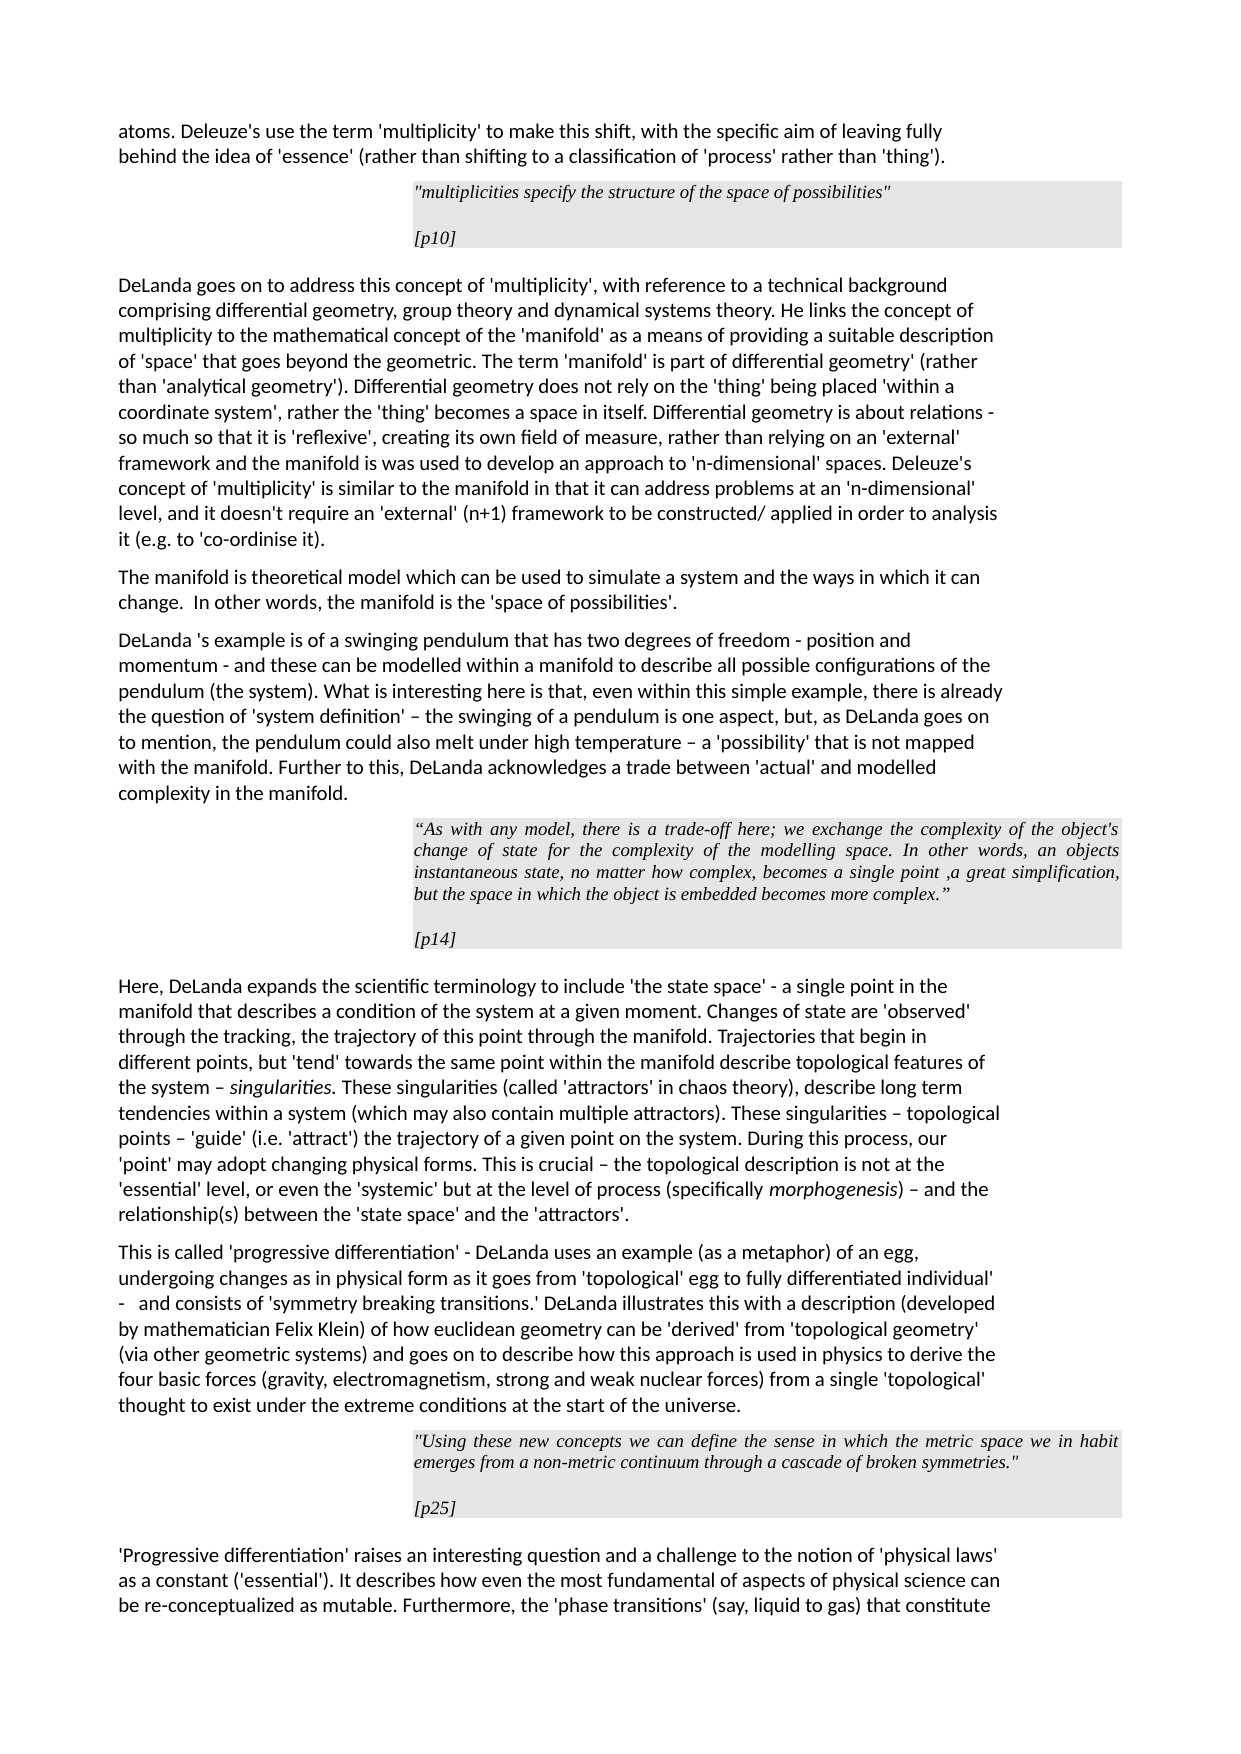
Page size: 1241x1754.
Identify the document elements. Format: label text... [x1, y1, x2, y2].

text DeLanda goes on to address this concept of 'multiplicity', with reference to a technical background comprising differential geometry, group theory and dynamical systems theory. He links the concept of multiplicity to the mathematical concept of the 'manifold' as a means of providing a suitable description of 'space' that goes beyond the geometric. The term 'manifold' is part of differential geometry' (rather than 'analytical geometry'). Differential geometry does not rely on the 'thing' being placed 'within a coordinate system', rather the 'thing' becomes a space in itself. Differential geometry is about relations - so much so that it is 'reflexive', creating its own field of measure, rather than relying on an 'external' framework and the manifold is was used to develop an approach to 'n-dimensional' spaces. Deleuze's concept of 'multiplicity' is similar to the manifold in that it can address problems at an 'n-dimensional' level, and it doesn't require an 'external' (n+1) framework to be constructed/ applied in order to analysis it (e.g. to 'co-ordinise it). [118, 272, 1004, 551]
text "Using these new concepts we can define the sense in which the metric space we in habit emerges from a non-metric continuum through a cascade of broken symmetries." [413, 1430, 1122, 1473]
text [p25] [413, 1497, 1122, 1518]
text 'Progressive differentiation' raises an interesting question and a challenge to the notion of 'physical laws' as a constant ('essential'). It describes how even the most fundamental of aspects of physical science can be re-conceptualized as mutable. Furthermore, the 'phase transitions' (say, liquid to gas) that constitute [118, 1542, 1004, 1618]
text [p14] [413, 928, 1122, 949]
text This is called 'progressive differentiation' - DeLanda uses an example (as a metaphor) of an egg, undergoing changes as in physical form as it goes from 'topological' egg to fully differentiated individual' - and consists of 'symmetry breaking transitions.' DeLanda illustrates this with a description (developed by mathematician Felix Klein) of how euclidean geometry can be 'derived' from 'topological geometry' (via other geometric systems) and goes on to describe how this approach is used in physics to derive the four basic forces (gravity, electromagnetism, strong and weak nuclear forces) from a single 'topological' thought to exist under the extreme conditions at the start of the universe. [118, 1239, 1004, 1417]
text “As with any model, there is a trade-off here; we exchange the complexity of the object's change of state for the complexity of the modelling space. In other words, an objects instantaneous state, no matter how complex, becomes a single point ,a great simplification, but the space in which the object is embedded becomes more complex.” [413, 818, 1122, 904]
text Here, DeLanda expands the scientific terminology to include 'the state space' - a single point in the manifold that describes a condition of the system at a given moment. Changes of state are 'observed' through the tracking, the trajectory of this point through the manifold. Trajectories that begin in different points, but 'tend' towards the same point within the manifold describe topological features of the system – singularities. These singularities (called 'attractors' in chaos theory), describe long term tendencies within a system (which may also contain multiple attractors). These singularities – topological points – 'guide' (i.e. 'attract') the trajectory of a given point on the system. During this process, our 'point' may adopt changing physical forms. This is crucial – the topological description is not at the 'essential' level, or even the 'systemic' but at the level of process (specifically morphogenesis) – and the relationship(s) between the 'state space' and the 'attractors'. [118, 973, 1004, 1227]
text "multiplicities specify the structure of the space of possibilities" [413, 181, 1122, 203]
text The manifold is theoretical model which can be used to simulate a system and the ways in which it can change. In other words, the manifold is the 'space of possibilities'. [118, 564, 1004, 615]
text atoms. Deleuze's use the term 'multiplicity' to make this shift, with the specific aim of leaving fully behind the idea of 'essence' (rather than shifting to a classification of 'process' rather than 'thing'). [118, 118, 1004, 169]
text [p10] [413, 227, 1122, 248]
text DeLanda 's example is of a swinging pendulum that has two degrees of freedom - position and momentum - and these can be modelled within a manifold to describe all possible configurations of the pendulum (the system). What is interesting here is that, even within this simple example, there is already the question of 'system definition' – the swinging of a pendulum is one aspect, but, as DeLanda goes on to mention, the pendulum could also melt under high temperature – a 'possibility' that is not mapped with the manifold. Further to this, DeLanda acknowledges a trade between 'actual' and modelled complexity in the manifold. [118, 627, 1004, 805]
